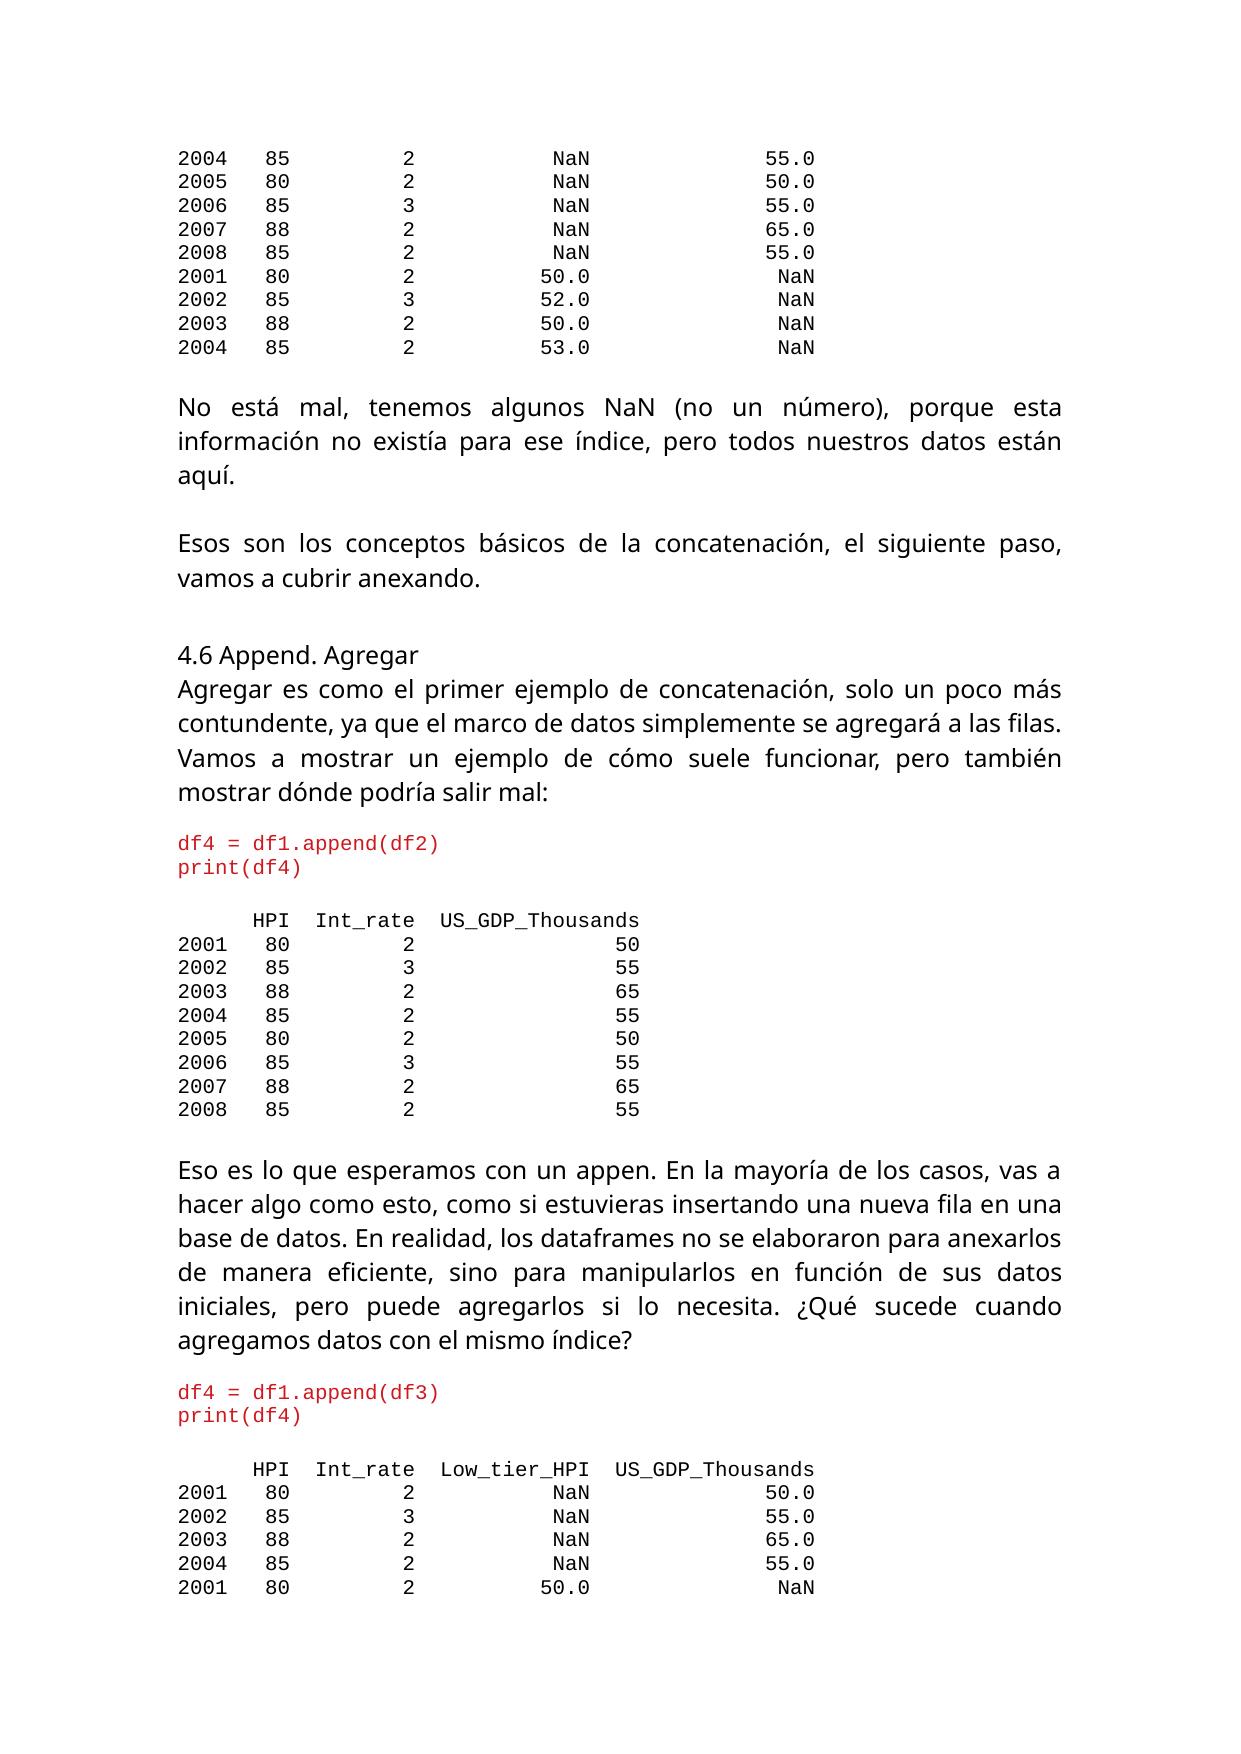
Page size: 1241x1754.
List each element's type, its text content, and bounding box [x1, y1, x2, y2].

text 2004 85 2 NaN 55.0 [177, 1553, 1063, 1577]
text 2003 88 2 50.0 NaN [177, 313, 1063, 337]
text print(df4) [177, 857, 1063, 881]
text 2003 88 2 65 [177, 981, 1063, 1005]
text 2006 85 3 NaN 55.0 [177, 195, 1063, 218]
text 2004 85 2 55 [177, 1005, 1063, 1028]
text Eso es lo que esperamos con un appen. En la mayoría de los casos, vas a hacer algo como esto, como si estuvieras insertando una nueva fila en una base de datos. En realidad, los dataframes no se elaboraron para anexarlos de manera eficiente, sino para manipularlos en función de sus datos iniciales, pero puede agregarlos si lo necesita. ¿Qué sucede cuando agregamos datos con el mismo índice? [177, 1152, 1063, 1357]
text 2008 85 2 55 [177, 1099, 1063, 1123]
text 2002 85 3 55 [177, 957, 1063, 981]
text 2004 85 2 NaN 55.0 [177, 148, 1063, 171]
text 2001 80 2 50.0 NaN [177, 1577, 1063, 1600]
text 2001 80 2 50 [177, 934, 1063, 957]
subtitle Append. Agregar [177, 638, 1063, 672]
text 2004 85 2 53.0 NaN [177, 337, 1063, 360]
text 2006 85 3 55 [177, 1052, 1063, 1076]
text 2003 88 2 NaN 65.0 [177, 1529, 1063, 1553]
text 2001 80 2 NaN 50.0 [177, 1482, 1063, 1506]
text 2007 88 2 NaN 65.0 [177, 218, 1063, 242]
text df4 = df1.append(df2) [177, 833, 1063, 857]
text df4 = df1.append(df3) [177, 1382, 1063, 1405]
text HPI Int_rate Low_tier_HPI US_GDP_Thousands [177, 1458, 1063, 1482]
text 2005 80 2 NaN 50.0 [177, 171, 1063, 195]
text 2007 88 2 65 [177, 1076, 1063, 1099]
text 2002 85 3 NaN 55.0 [177, 1506, 1063, 1529]
text 2001 80 2 50.0 NaN [177, 266, 1063, 289]
text print(df4) [177, 1405, 1063, 1429]
text 2005 80 2 50 [177, 1028, 1063, 1052]
text No está mal, tenemos algunos NaN (no un número), porque esta información no existía para ese índice, pero todos nuestros datos están aquí. Esos son los conceptos básicos de la concatenación, el siguiente paso, vamos a cubrir anexando. [177, 390, 1063, 594]
text HPI Int_rate US_GDP_Thousands [177, 910, 1063, 934]
text Agregar es como el primer ejemplo de concatenación, solo un poco más contundente, ya que el marco de datos simplemente se agregará a las filas. Vamos a mostrar un ejemplo de cómo suele funcionar, pero también mostrar dónde podría salir mal: [177, 672, 1063, 808]
text 2008 85 2 NaN 55.0 [177, 242, 1063, 266]
text 2002 85 3 52.0 NaN [177, 289, 1063, 313]
